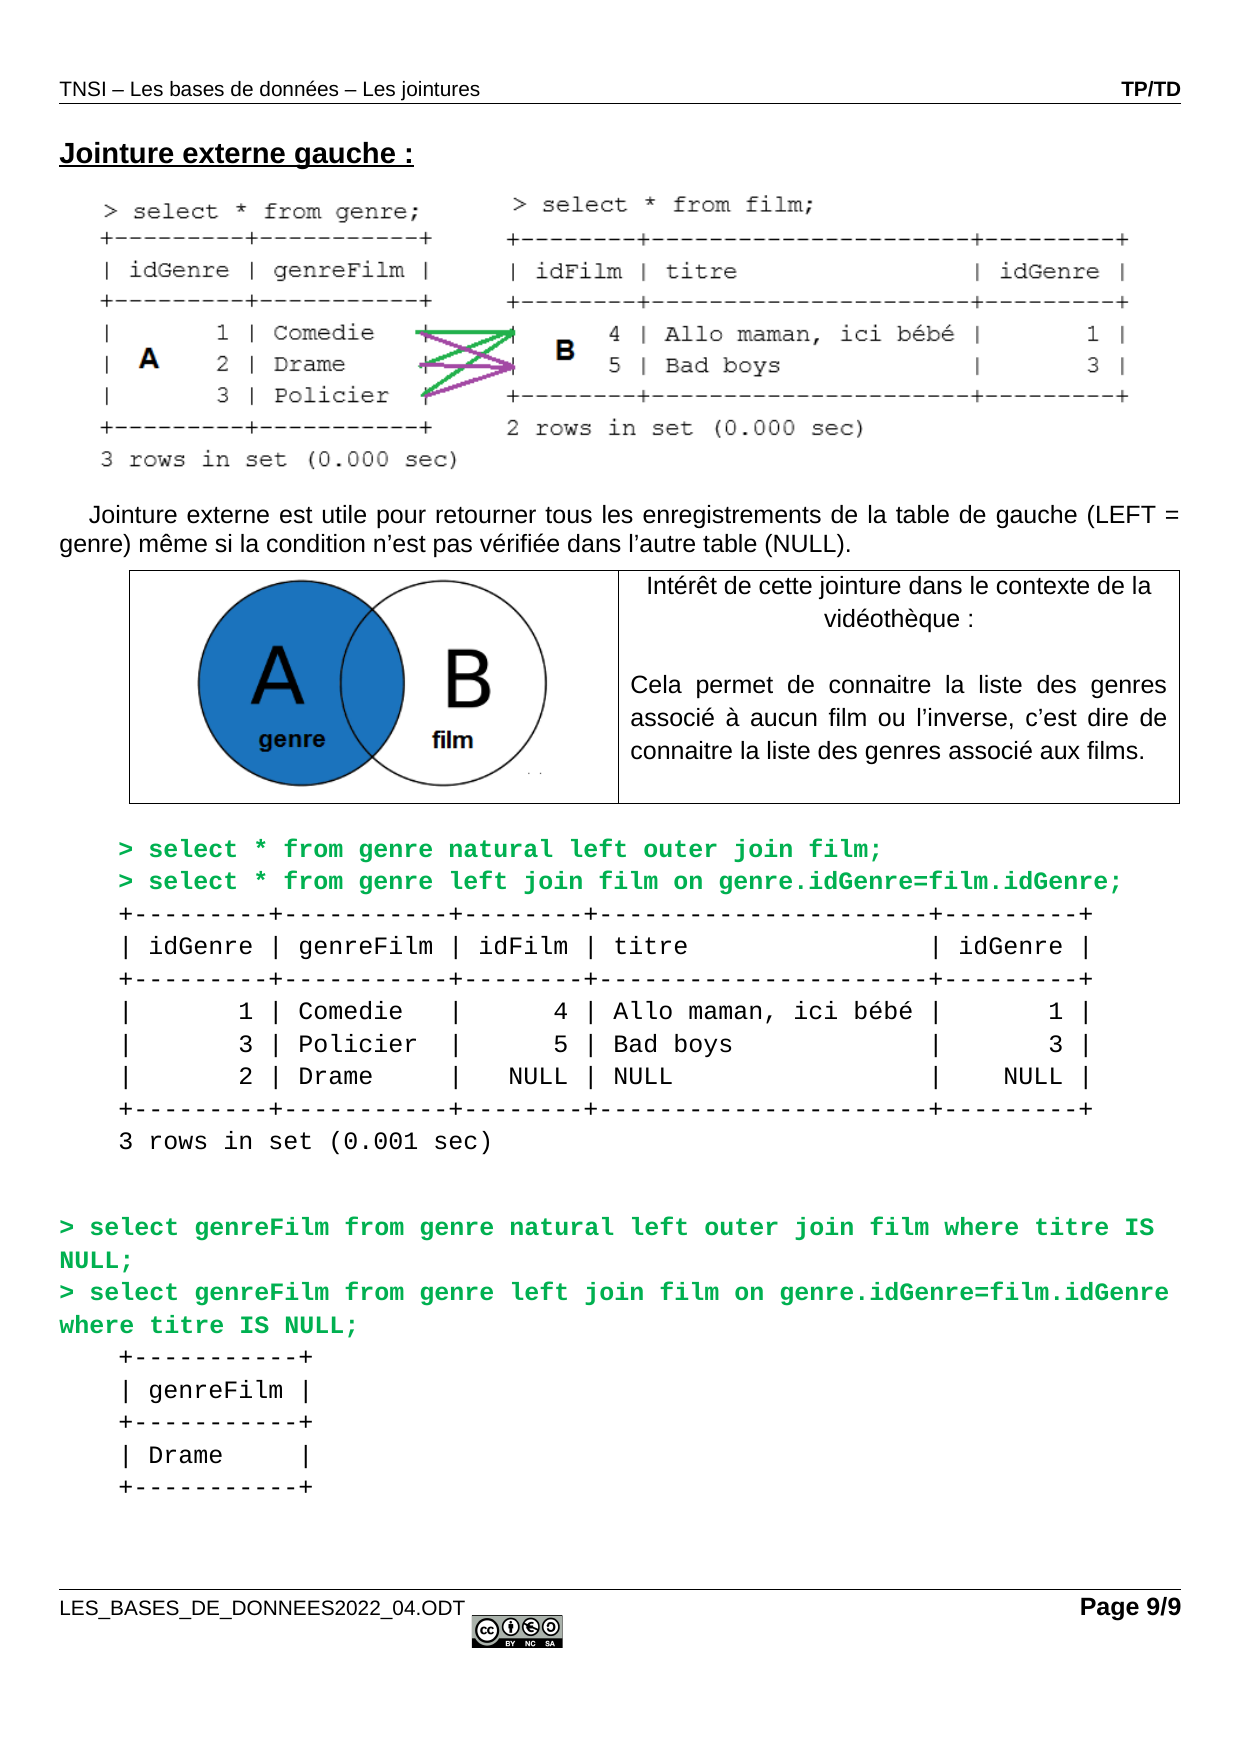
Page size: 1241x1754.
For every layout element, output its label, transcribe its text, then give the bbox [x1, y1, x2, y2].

picture [471, 1615, 563, 1648]
picture [189, 576, 559, 794]
text Jointure externe est utile pour retourner tous les enregistrements de la table de gauche (LEFT = genre) même si la condition n’est pas vérifiée dans l’autre table (NULL). [59, 500, 1181, 558]
text | 2 | Drame | NULL | NULL | NULL | [118, 1064, 1181, 1092]
text +---------+-----------+--------+----------------------+---------+ [118, 966, 1181, 995]
table_header Intérêt de cette jointure dans le contexte de la vidéothèque : Cela permet de connaitre la liste des genres associé à aucun film ou l’inverse, c’est dire de connaitre la liste des genres associé aux films. [619, 571, 1179, 802]
text > select genreFilm from genre natural left outer join film where titre IS NULL; [59, 1215, 1181, 1276]
text | idGenre | genreFilm | idFilm | titre | idGenre | [118, 934, 1181, 962]
text +-----------+ [118, 1410, 1181, 1438]
text Jointure externe gauche : [59, 136, 1181, 170]
text | genreFilm | [118, 1377, 1181, 1406]
text +---------+-----------+--------+----------------------+---------+ [118, 1096, 1181, 1125]
text 3 rows in set (0.001 sec) [118, 1129, 1181, 1157]
text > select genreFilm from genre left join film on genre.idGenre=film.idGenre where titre IS NULL; [59, 1280, 1181, 1341]
text | 3 | Policier | 5 | Bad boys | 3 | [118, 1031, 1181, 1060]
text +-----------+ [118, 1345, 1181, 1373]
text > select * from genre left join film on genre.idGenre=film.idGenre; [118, 869, 1181, 897]
text +---------+-----------+--------+----------------------+---------+ [118, 901, 1181, 930]
text +-----------+ [118, 1475, 1181, 1503]
text | Drame | [118, 1442, 1181, 1471]
text | 1 | Comedie | 4 | Allo maman, ici bébé | 1 | [118, 999, 1181, 1027]
text > select * from genre natural left outer join film; [118, 836, 1181, 865]
table_header [130, 571, 618, 802]
picture [94, 195, 1146, 476]
